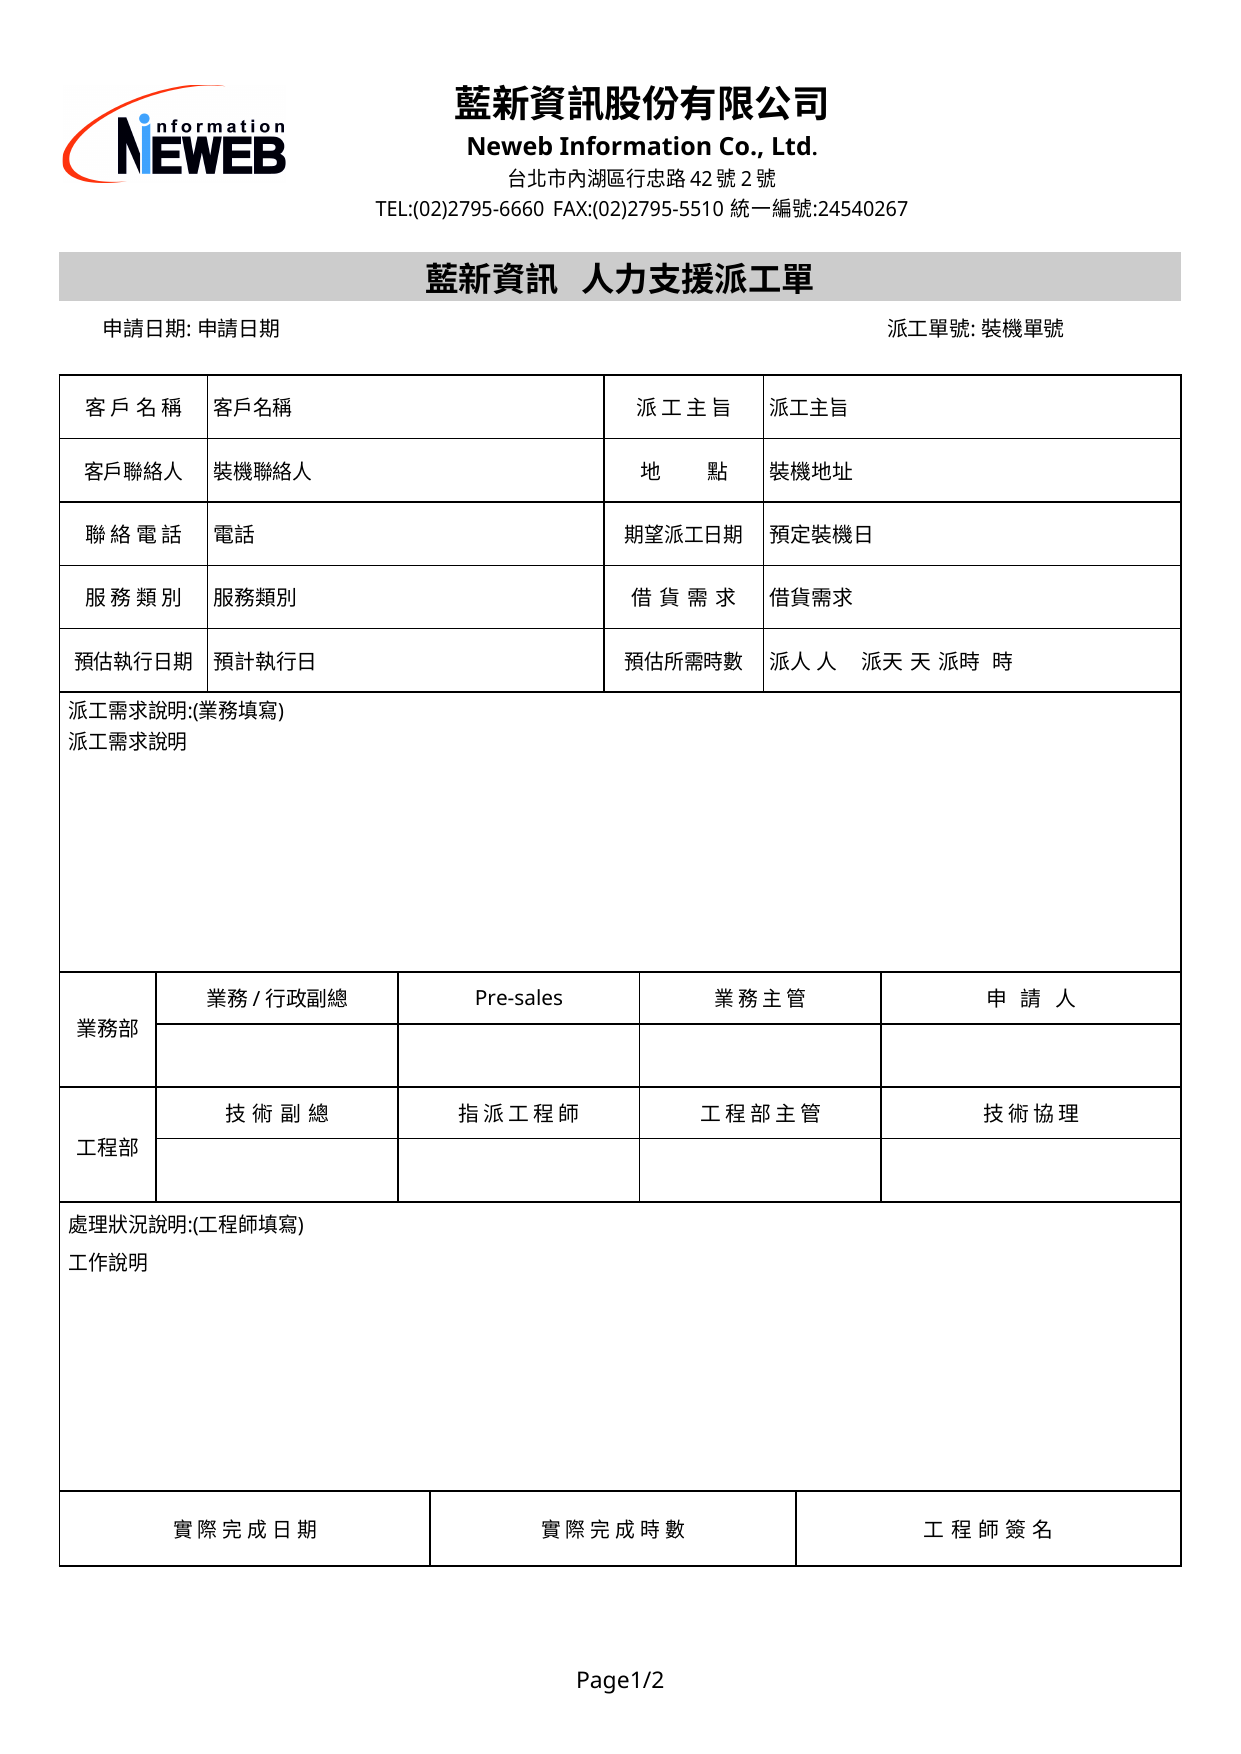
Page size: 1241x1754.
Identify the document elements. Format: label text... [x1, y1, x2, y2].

table_cell 服 務 類 別 [60, 566, 207, 628]
table_cell 電話 [208, 503, 603, 564]
table_cell 地 點 [605, 439, 763, 501]
table_cell [399, 1139, 639, 1201]
table_cell [157, 1025, 397, 1086]
table_cell 聯 絡 電 話 [60, 503, 207, 564]
table_cell 服務類別 [208, 566, 603, 628]
table_cell 借 貨 需 求 [605, 566, 763, 628]
table_cell 申 請 人 [882, 973, 1180, 1023]
table_header 客戶名稱 [208, 376, 603, 438]
table_cell 預定裝機日 [764, 503, 1180, 564]
table_cell [399, 1025, 639, 1086]
table_cell 裝機地址 [764, 439, 1180, 501]
table_cell 技 術 副 總 [157, 1088, 397, 1138]
text 藍新資訊 人力支援派工單 [59, 252, 1181, 301]
table_cell 實 際 完 成 日 期 [60, 1492, 429, 1565]
table_cell 實 際 完 成 時 數 [431, 1492, 795, 1565]
table_cell 業 務 主 管 [640, 973, 880, 1023]
table_cell 工 程 部 主 管 [640, 1088, 880, 1138]
table_header 申請日期: 申請日期 派工單號: 裝機單號 [59, 301, 1181, 355]
table_cell 派工需求說明:(業務填寫) 派工需求說明 [60, 693, 1180, 971]
table_cell 預計執行日 [208, 629, 603, 691]
table_cell 派人 人 派天 天 派時 時 [764, 629, 1180, 691]
table_cell 業務部 [60, 973, 155, 1086]
table_cell [640, 1025, 880, 1086]
table_cell 預估所需時數 [605, 629, 763, 691]
table_cell 借貨需求 [764, 566, 1180, 628]
table_cell 指 派 工 程 師 [399, 1088, 639, 1138]
table_cell [157, 1139, 397, 1201]
picture [62, 85, 286, 183]
table_cell 工程部 [60, 1088, 155, 1201]
table_cell [882, 1025, 1180, 1086]
table_header 客 戶 名 稱 [60, 376, 207, 438]
table_cell 裝機聯絡人 [208, 439, 603, 501]
table_cell [882, 1139, 1180, 1201]
table_header 派 工 主 旨 [605, 376, 763, 438]
table_cell 業務 / 行政副總 [157, 973, 397, 1023]
table_cell [640, 1139, 880, 1201]
table_cell Pre-sales [399, 973, 639, 1023]
table_cell 工 程 師 簽 名 [797, 1492, 1180, 1565]
table_header 派工主旨 [764, 376, 1180, 438]
table_cell 預估執行日期 [60, 629, 207, 691]
table_cell 期望派工日期 [605, 503, 763, 564]
table_cell 客戶聯絡人 [60, 439, 207, 501]
table_cell 處理狀況說明:(工程師填寫) 工作說明 [60, 1203, 1180, 1490]
table_cell 技 術 協 理 [882, 1088, 1180, 1138]
